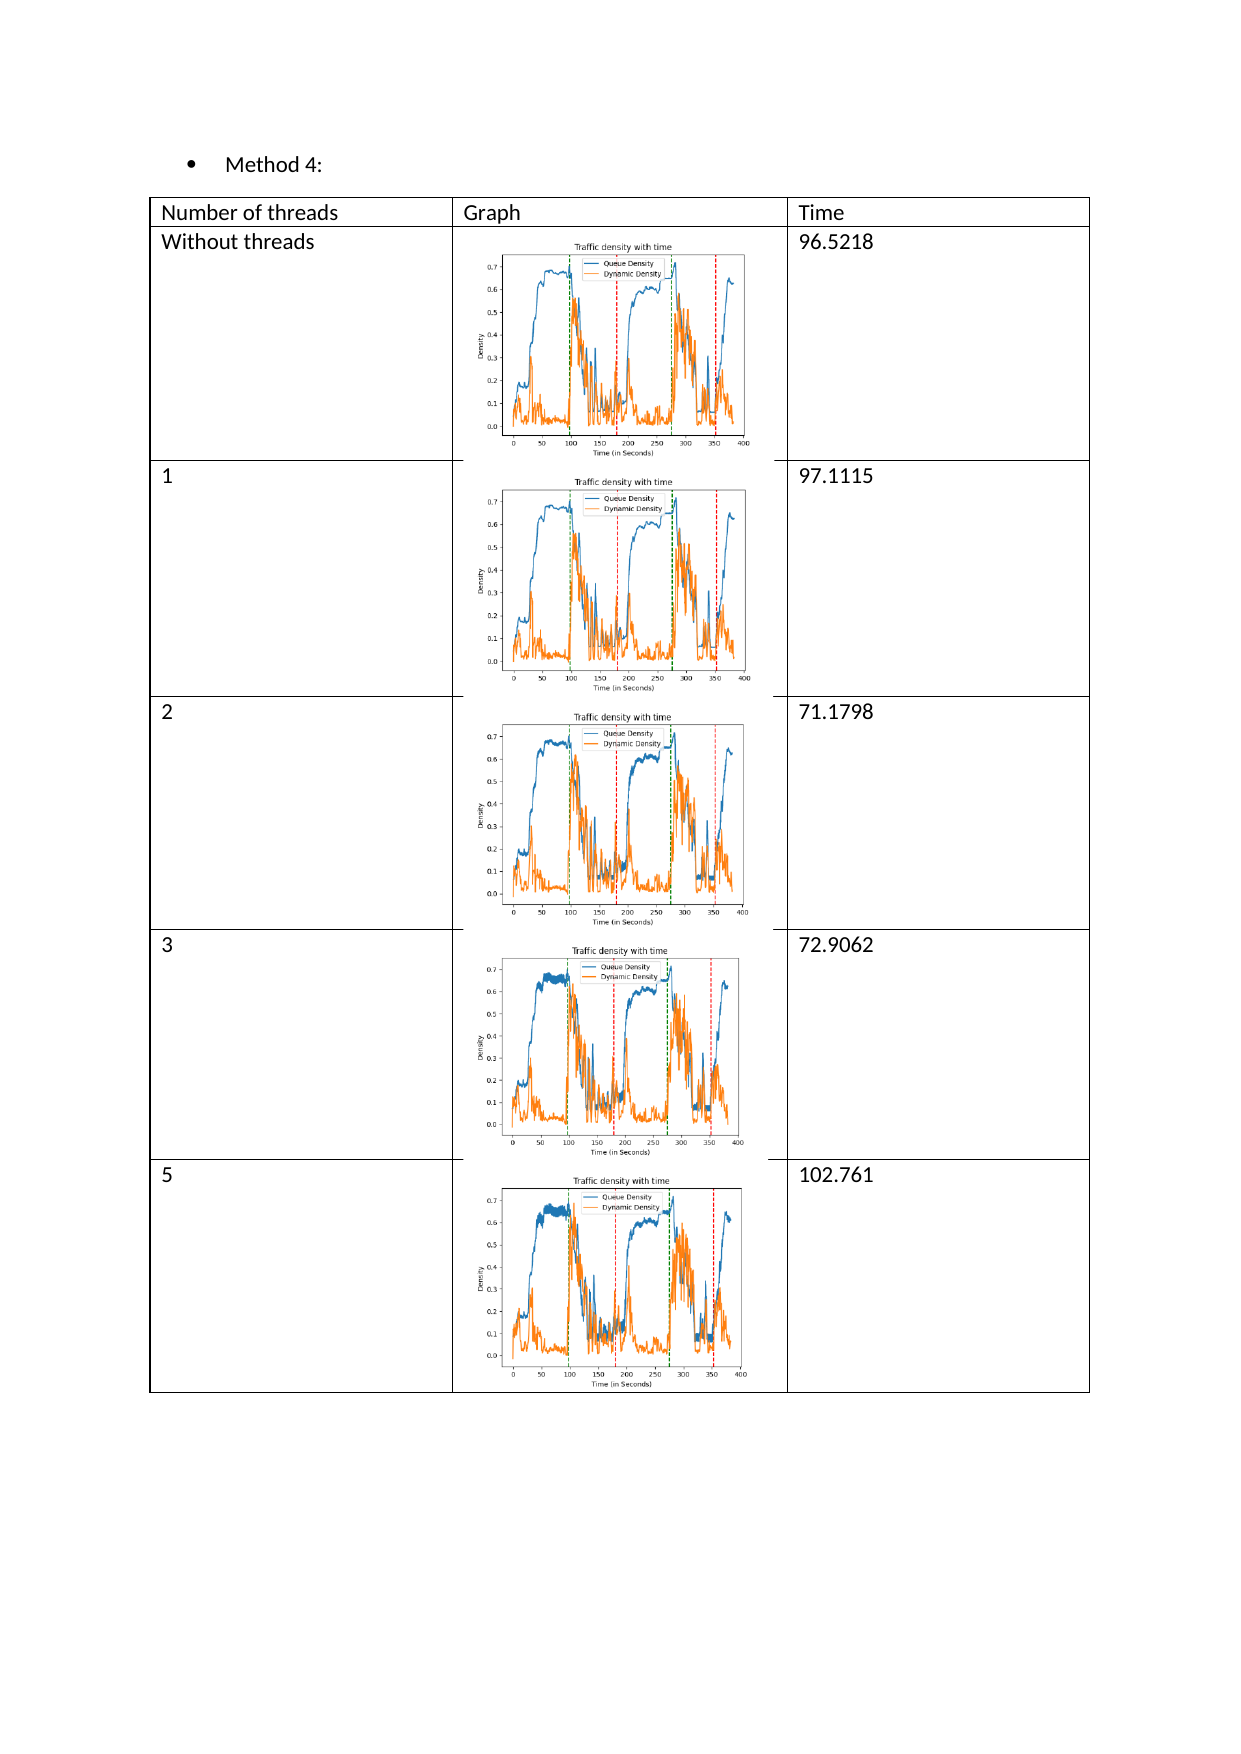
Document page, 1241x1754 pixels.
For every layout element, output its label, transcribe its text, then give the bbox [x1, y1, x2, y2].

table_cell [775, 227, 787, 460]
table_cell Without threads [151, 227, 452, 460]
table_cell 102.761 [788, 1160, 1089, 1392]
table_cell [453, 1160, 463, 1392]
table_header Graph [453, 198, 787, 226]
table_cell [453, 227, 463, 460]
table_cell [769, 930, 787, 1159]
list Method 4: [187, 150, 1090, 178]
table_cell 97.1115 [788, 461, 1089, 696]
table_cell 3 [151, 930, 452, 1159]
table_cell 5 [151, 1160, 452, 1392]
table_header Number of threads [151, 198, 452, 226]
table_header Time [788, 198, 1089, 226]
table_cell 71.1798 [788, 697, 1089, 929]
table_cell [774, 697, 787, 929]
table_cell 72.9062 [788, 930, 1089, 1159]
table_cell [453, 461, 463, 696]
table_cell 2 [151, 697, 452, 929]
table_cell [776, 461, 787, 696]
table_cell 1 [151, 461, 452, 696]
table_cell [453, 930, 463, 1159]
picture [463, 227, 776, 1392]
table_cell [772, 1160, 787, 1392]
table_cell [453, 697, 463, 929]
table_cell 96.5218 [788, 227, 1089, 460]
